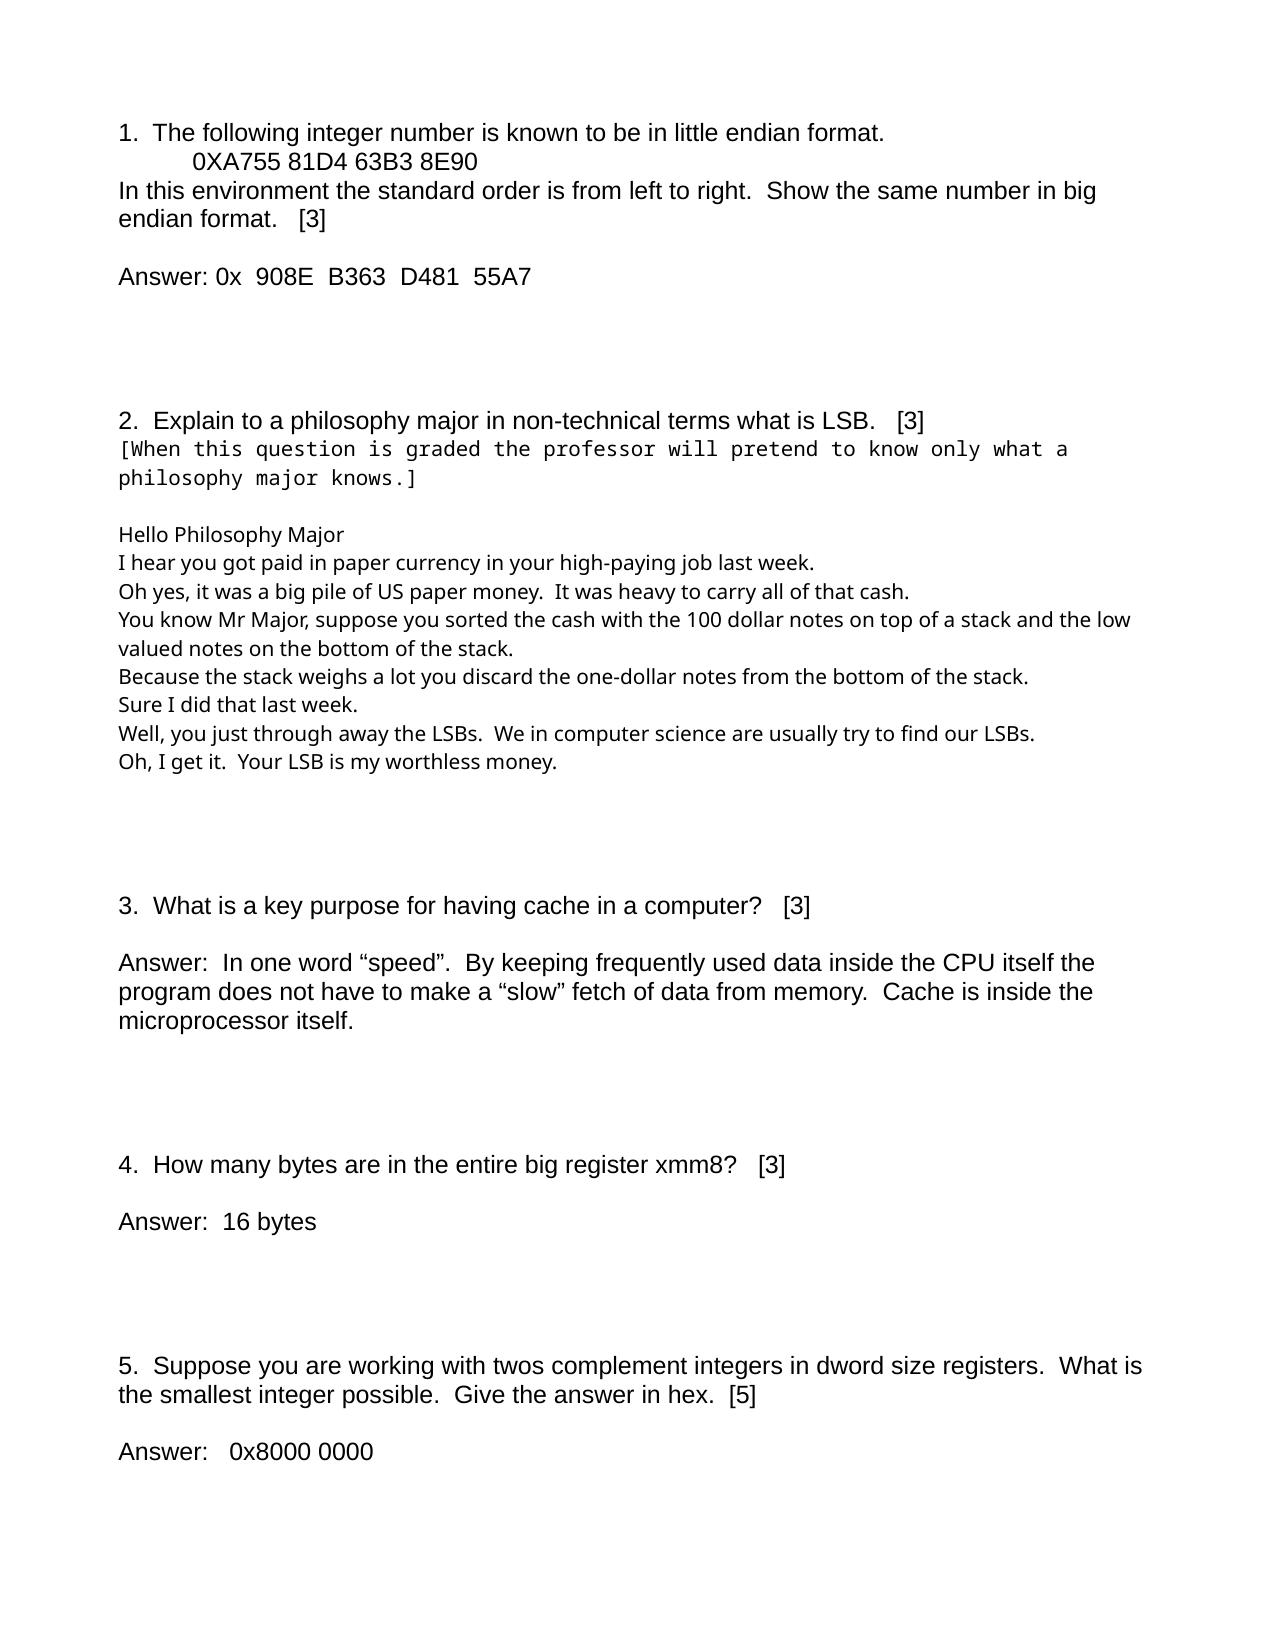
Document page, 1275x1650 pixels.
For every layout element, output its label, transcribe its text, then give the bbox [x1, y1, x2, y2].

text 4. How many bytes are in the entire big register xmm8? [3] [118, 1150, 1157, 1178]
text Answer: 0x 908E B363 D481 55A7 [118, 262, 1157, 291]
text Answer: In one word “speed”. By keeping frequently used data inside the CPU itself the program does not have to make a “slow” fetch of data from memory. Cache is inside the microprocessor itself. [118, 948, 1157, 1035]
text Because the stack weighs a lot you discard the one-dollar notes from the bottom of the stack. [118, 662, 1157, 691]
text In this environment the standard order is from left to right. Show the same number in big endian format. [3] [118, 176, 1157, 233]
text [When this question is graded the professor will pretend to know only what a philosophy major knows.] [118, 434, 1157, 491]
text Oh, I get it. Your LSB is my worthless money. [118, 747, 1157, 776]
text 5. Suppose you are working with twos complement integers in dword size registers. What is the smallest integer possible. Give the answer in hex. [5] [118, 1351, 1157, 1408]
text You know Mr Major, suppose you sorted the cash with the 100 dollar notes on top of a stack and the low valued notes on the bottom of the stack. [118, 605, 1157, 662]
text 3. What is a key purpose for having cache in a computer? [3] [118, 891, 1157, 920]
text Oh yes, it was a big pile of US paper money. It was heavy to carry all of that cash. [118, 577, 1157, 605]
text Answer: 16 bytes [118, 1207, 1157, 1236]
text Sure I did that last week. [118, 691, 1157, 719]
text Well, you just through away the LSBs. We in computer science are usually try to find our LSBs. [118, 719, 1157, 747]
text 1. The following integer number is known to be in little endian format. [118, 118, 1157, 147]
text I hear you got paid in paper currency in your high-paying job last week. [118, 548, 1157, 577]
text 2. Explain to a philosophy major in non-technical terms what is LSB. [3] [118, 406, 1157, 434]
text Hello Philosophy Major [118, 520, 1157, 548]
text Answer: 0x8000 0000 [118, 1437, 1157, 1466]
text 0XA755 81D4 63B3 8E90 [118, 147, 1157, 176]
